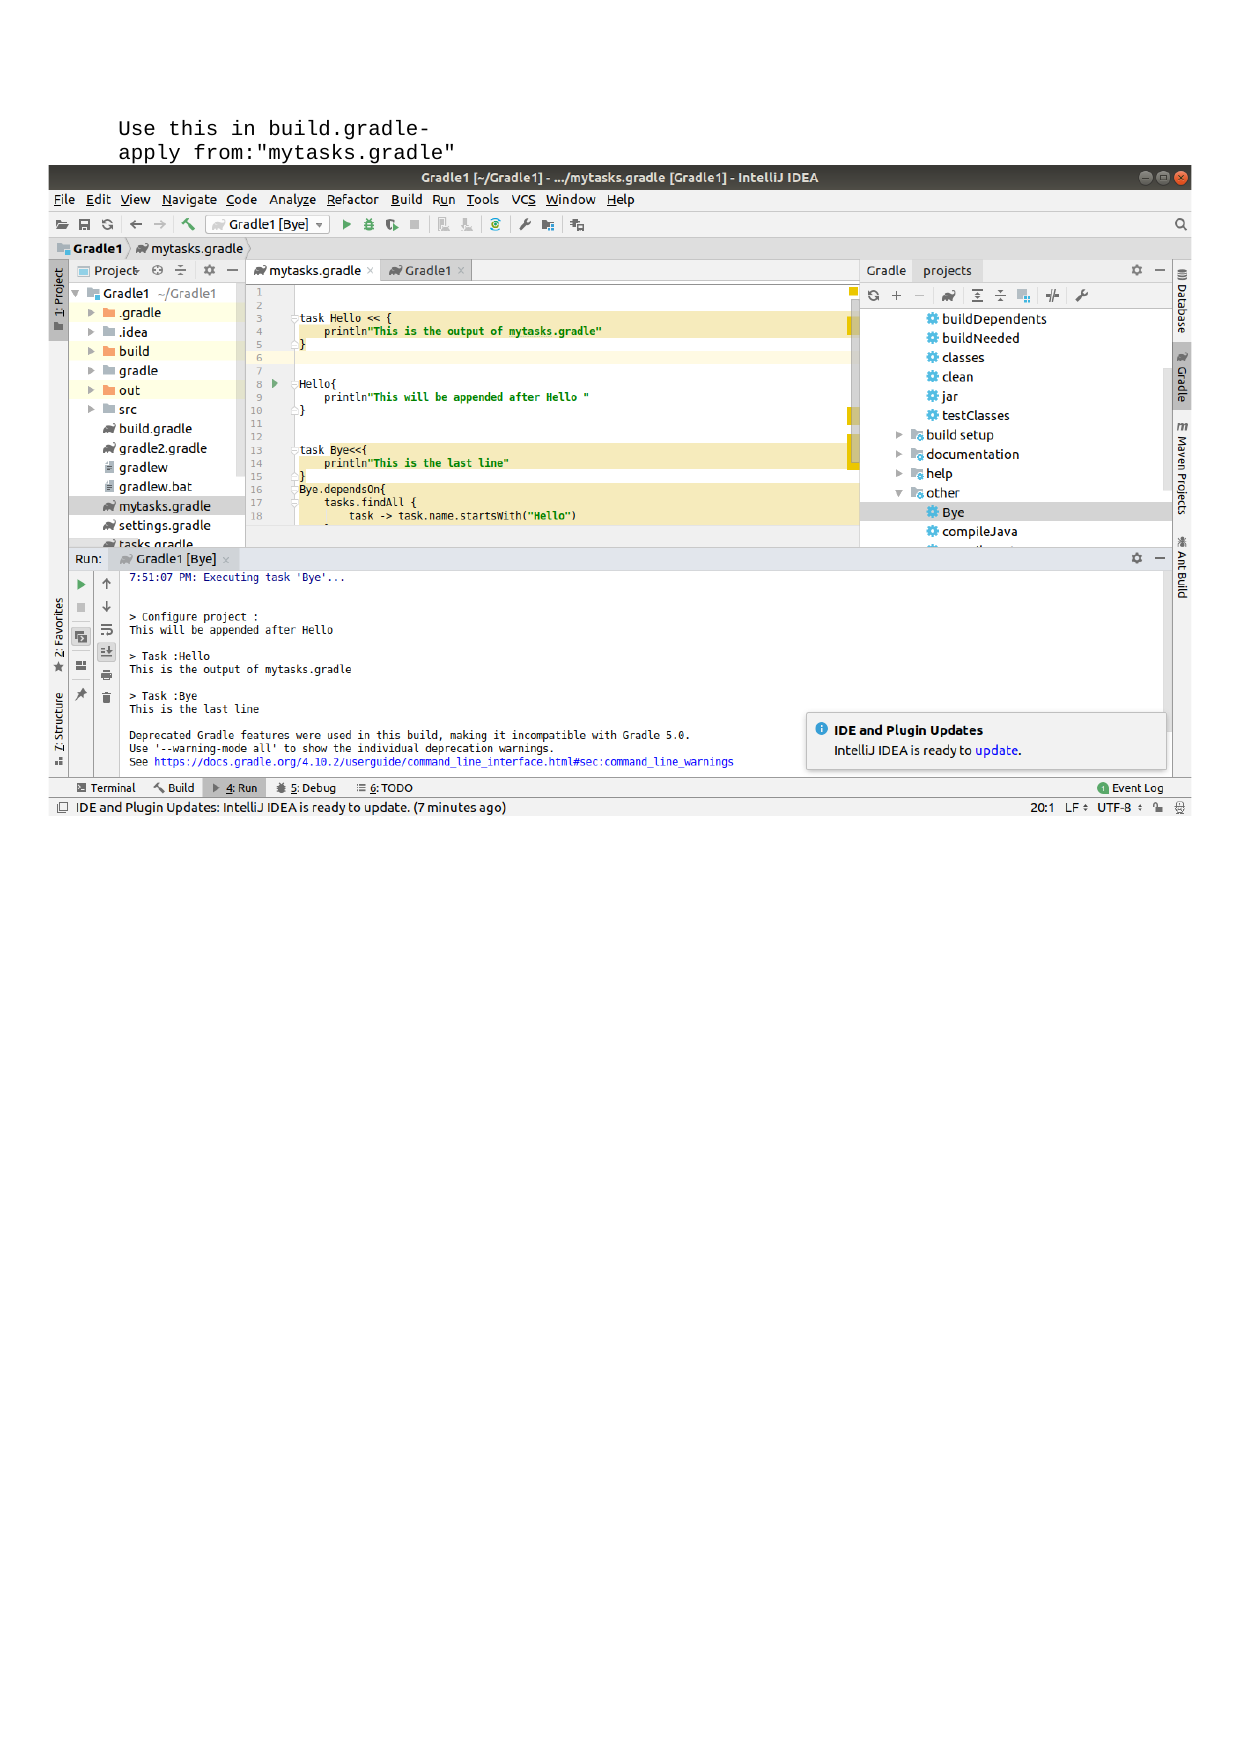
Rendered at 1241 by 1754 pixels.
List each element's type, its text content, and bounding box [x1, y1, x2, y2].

picture [48, 165, 1192, 816]
text Use this in build.gradle- [118, 118, 1122, 142]
text apply from:"mytasks.gradle" [118, 142, 1122, 165]
